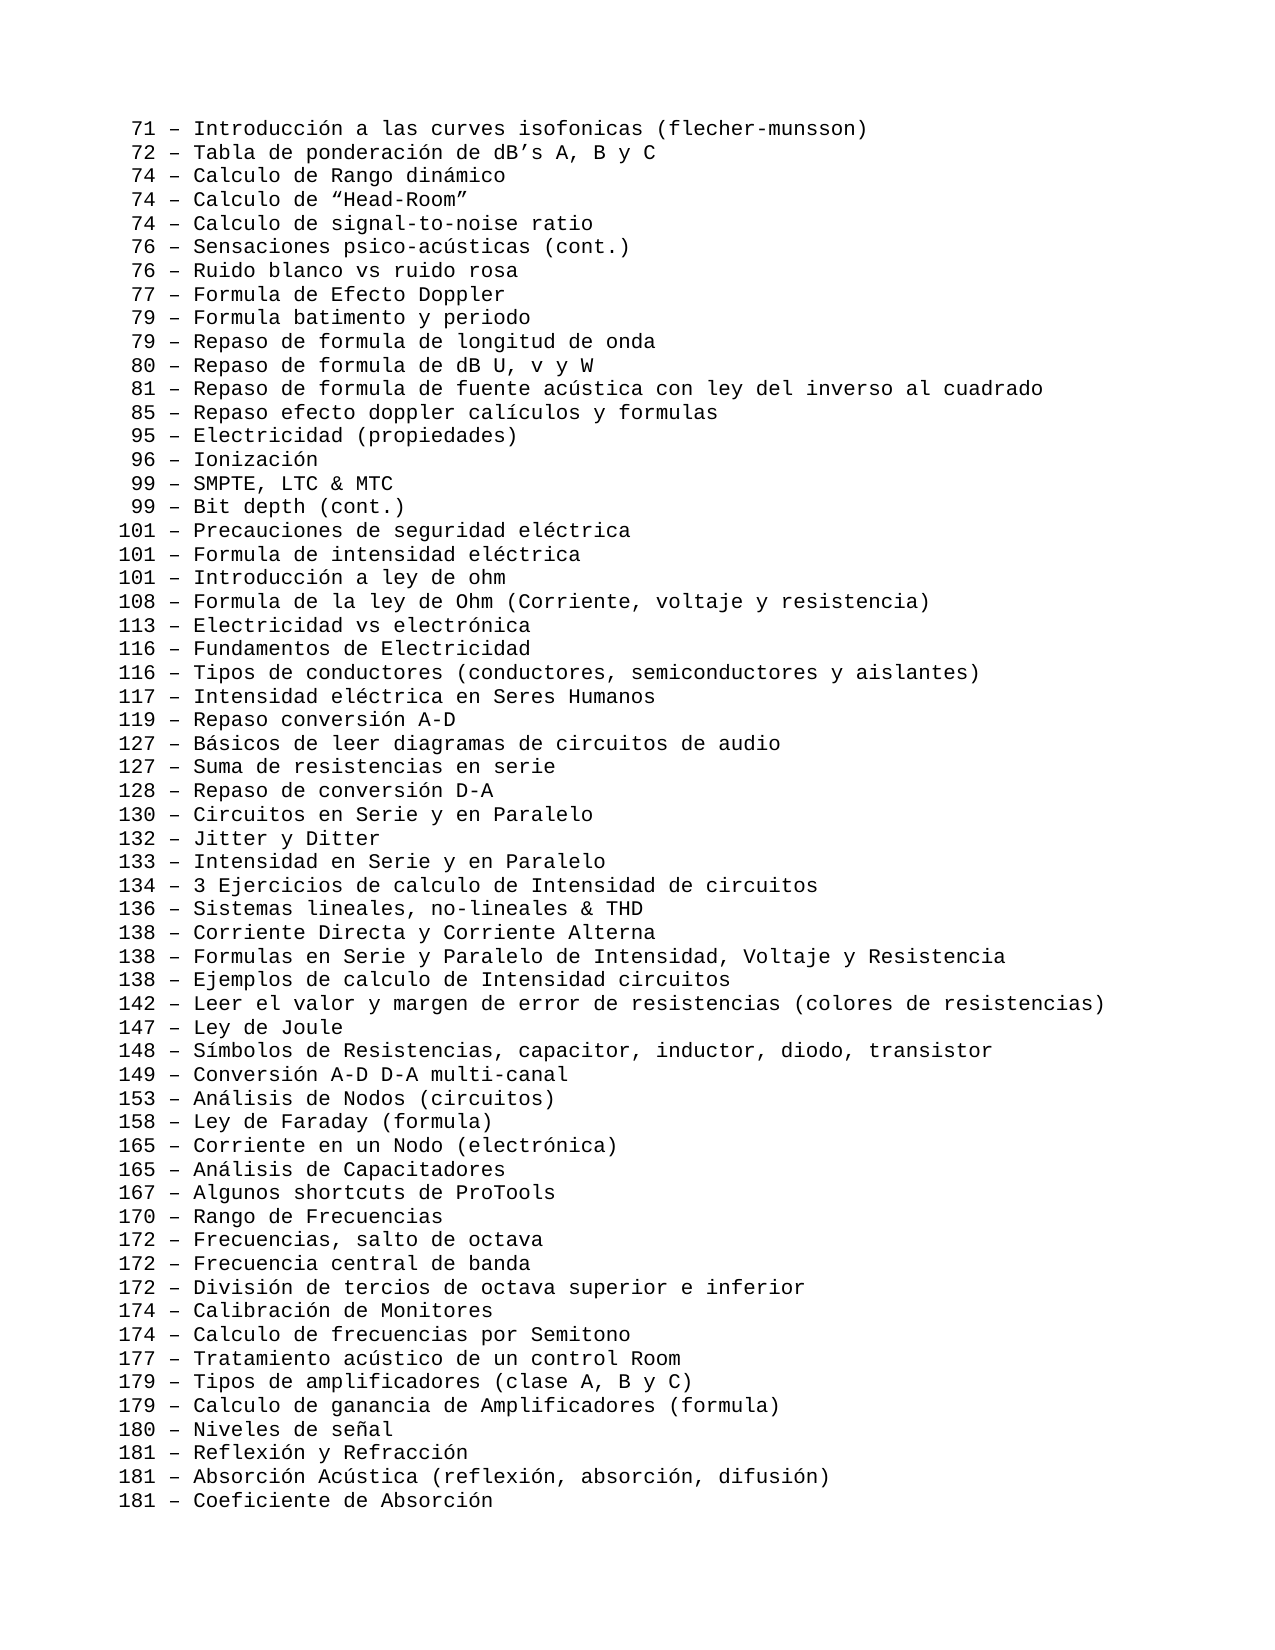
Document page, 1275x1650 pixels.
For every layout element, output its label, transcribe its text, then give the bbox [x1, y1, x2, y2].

text 108 – Formula de la ley de Ohm (Corriente, voltaje y resistencia) [118, 591, 1157, 615]
text 181 – Reflexión y Refracción [118, 1442, 1157, 1466]
text 158 – Ley de Faraday (formula) [118, 1111, 1157, 1135]
text 180 – Niveles de señal [118, 1419, 1157, 1442]
text 74 – Calculo de Rango dinámico [118, 165, 1157, 189]
text 174 – Calibración de Monitores [118, 1300, 1157, 1324]
text 181 – Absorción Acústica (reflexión, absorción, difusión) [118, 1466, 1157, 1489]
text 72 – Tabla de ponderación de dB’s A, B y C [118, 142, 1157, 165]
text 76 – Ruido blanco vs ruido rosa [118, 260, 1157, 284]
text 138 – Corriente Directa y Corriente Alterna [118, 922, 1157, 946]
text 116 – Fundamentos de Electricidad [118, 638, 1157, 662]
text 99 – Bit depth (cont.) [118, 496, 1157, 520]
text 165 – Corriente en un Nodo (electrónica) [118, 1135, 1157, 1158]
text 153 – Análisis de Nodos (circuitos) [118, 1088, 1157, 1111]
text 119 – Repaso conversión A-D [118, 709, 1157, 733]
text 165 – Análisis de Capacitadores [118, 1158, 1157, 1182]
text 113 – Electricidad vs electrónica [118, 615, 1157, 638]
text 179 – Tipos de amplificadores (clase A, B y C) [118, 1371, 1157, 1395]
text 99 – SMPTE, LTC & MTC [118, 473, 1157, 496]
text 128 – Repaso de conversión D-A [118, 780, 1157, 804]
text 172 – Frecuencias, salto de octava [118, 1229, 1157, 1253]
text 101 – Introducción a ley de ohm [118, 567, 1157, 591]
text 74 – Calculo de signal-to-noise ratio [118, 213, 1157, 236]
text 74 – Calculo de “Head-Room” [118, 189, 1157, 213]
text 136 – Sistemas lineales, no-lineales & THD [118, 898, 1157, 922]
text 172 – Frecuencia central de banda [118, 1253, 1157, 1277]
text 179 – Calculo de ganancia de Amplificadores (formula) [118, 1395, 1157, 1419]
text 96 – Ionización [118, 449, 1157, 473]
text 71 – Introducción a las curves isofonicas (flecher-munsson) [118, 118, 1157, 142]
text 95 – Electricidad (propiedades) [118, 426, 1157, 449]
text 147 – Ley de Joule [118, 1017, 1157, 1040]
text 101 – Precauciones de seguridad eléctrica [118, 520, 1157, 544]
text 138 – Ejemplos de calculo de Intensidad circuitos [118, 969, 1157, 993]
text 174 – Calculo de frecuencias por Semitono [118, 1324, 1157, 1348]
text 172 – División de tercios de octava superior e inferior [118, 1277, 1157, 1300]
text 181 – Coeficiente de Absorción [118, 1489, 1157, 1513]
text 81 – Repaso de formula de fuente acústica con ley del inverso al cuadrado [118, 378, 1157, 402]
text 127 – Básicos de leer diagramas de circuitos de audio [118, 733, 1157, 757]
text 80 – Repaso de formula de dB U, v y W [118, 354, 1157, 378]
text 133 – Intensidad en Serie y en Paralelo [118, 851, 1157, 875]
text 79 – Repaso de formula de longitud de onda [118, 331, 1157, 354]
text 132 – Jitter y Ditter [118, 827, 1157, 851]
text 116 – Tipos de conductores (conductores, semiconductores y aislantes) [118, 662, 1157, 686]
text 148 – Símbolos de Resistencias, capacitor, inductor, diodo, transistor [118, 1040, 1157, 1064]
text 76 – Sensaciones psico-acústicas (cont.) [118, 236, 1157, 260]
text 85 – Repaso efecto doppler calículos y formulas [118, 402, 1157, 426]
text 138 – Formulas en Serie y Paralelo de Intensidad, Voltaje y Resistencia [118, 946, 1157, 969]
text 79 – Formula batimento y periodo [118, 307, 1157, 331]
text 101 – Formula de intensidad eléctrica [118, 544, 1157, 567]
text 77 – Formula de Efecto Doppler [118, 284, 1157, 307]
text 167 – Algunos shortcuts de ProTools [118, 1182, 1157, 1206]
text 127 – Suma de resistencias en serie [118, 757, 1157, 780]
text 117 – Intensidad eléctrica en Seres Humanos [118, 686, 1157, 709]
text 170 – Rango de Frecuencias [118, 1206, 1157, 1229]
text 177 – Tratamiento acústico de un control Room [118, 1348, 1157, 1371]
text 149 – Conversión A-D D-A multi-canal [118, 1064, 1157, 1088]
text 142 – Leer el valor y margen de error de resistencias (colores de resistencias) [118, 993, 1157, 1017]
text 134 – 3 Ejercicios de calculo de Intensidad de circuitos [118, 875, 1157, 898]
text 130 – Circuitos en Serie y en Paralelo [118, 804, 1157, 827]
